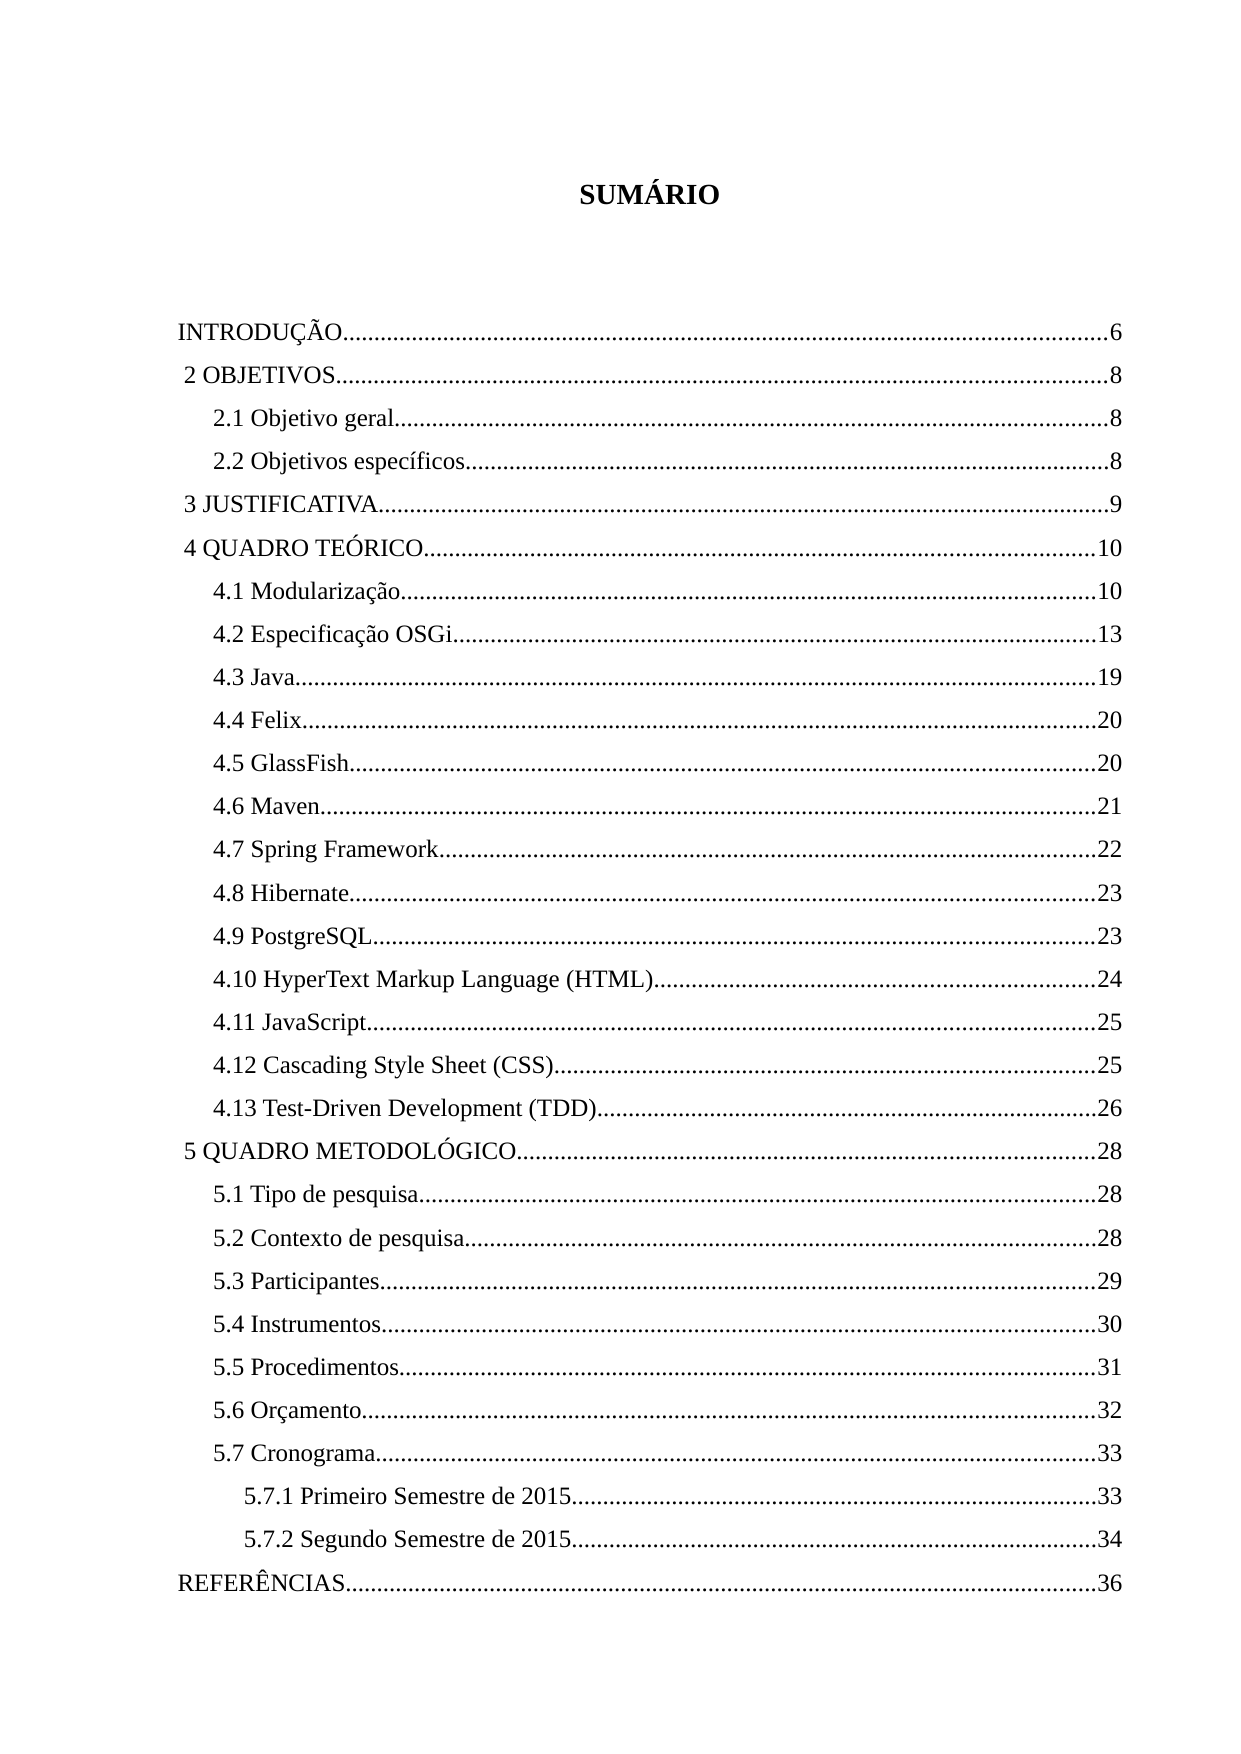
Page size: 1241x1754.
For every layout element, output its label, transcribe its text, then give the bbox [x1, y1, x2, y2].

text 4.8 Hibernate 23 [207, 878, 1122, 906]
text 4.4 Felix 20 [207, 705, 1122, 734]
text Referências 36 [177, 1568, 1122, 1596]
text 4.10 HyperText Markup Language (HTML) 24 [207, 964, 1122, 993]
text 5.7 Cronograma 33 [207, 1438, 1122, 1467]
text 4.3 Java 19 [207, 662, 1122, 691]
text 5.6 Orçamento 32 [207, 1395, 1122, 1424]
text 5.2 Contexto de pesquisa 28 [207, 1223, 1122, 1251]
text 5.7.2 Segundo Semestre de 2015 34 [237, 1524, 1122, 1553]
text Sumário [177, 177, 1122, 211]
text Introdução 6 [177, 317, 1122, 346]
text 5.7.1 Primeiro Semestre de 2015 33 [237, 1481, 1122, 1510]
text 4.7 Spring Framework 22 [207, 834, 1122, 863]
text 5.1 Tipo de pesquisa 28 [207, 1179, 1122, 1208]
text 4.11 JavaScript 25 [207, 1007, 1122, 1036]
text 5 Quadro metodológico 28 [177, 1136, 1122, 1165]
text 2 Objetivos 8 [177, 360, 1122, 389]
text 4.13 Test-Driven Development (TDD) 26 [207, 1093, 1122, 1122]
text 4.9 PostgreSQL 23 [207, 921, 1122, 949]
text 4 Quadro Teórico 10 [177, 533, 1122, 561]
text 5.4 Instrumentos 30 [207, 1309, 1122, 1338]
text 2.2 Objetivos específicos 8 [207, 446, 1122, 475]
text 2.1 Objetivo geral 8 [207, 403, 1122, 432]
text 4.5 GlassFish 20 [207, 748, 1122, 777]
text 3 Justificativa 9 [177, 489, 1122, 518]
text 5.3 Participantes 29 [207, 1266, 1122, 1294]
text 5.5 Procedimentos 31 [207, 1352, 1122, 1381]
text 4.6 Maven 21 [207, 791, 1122, 820]
text 4.2 Especificação OSGi 13 [207, 619, 1122, 648]
text 4.12 Cascading Style Sheet (CSS) 25 [207, 1050, 1122, 1079]
text 4.1 Modularização 10 [207, 576, 1122, 604]
